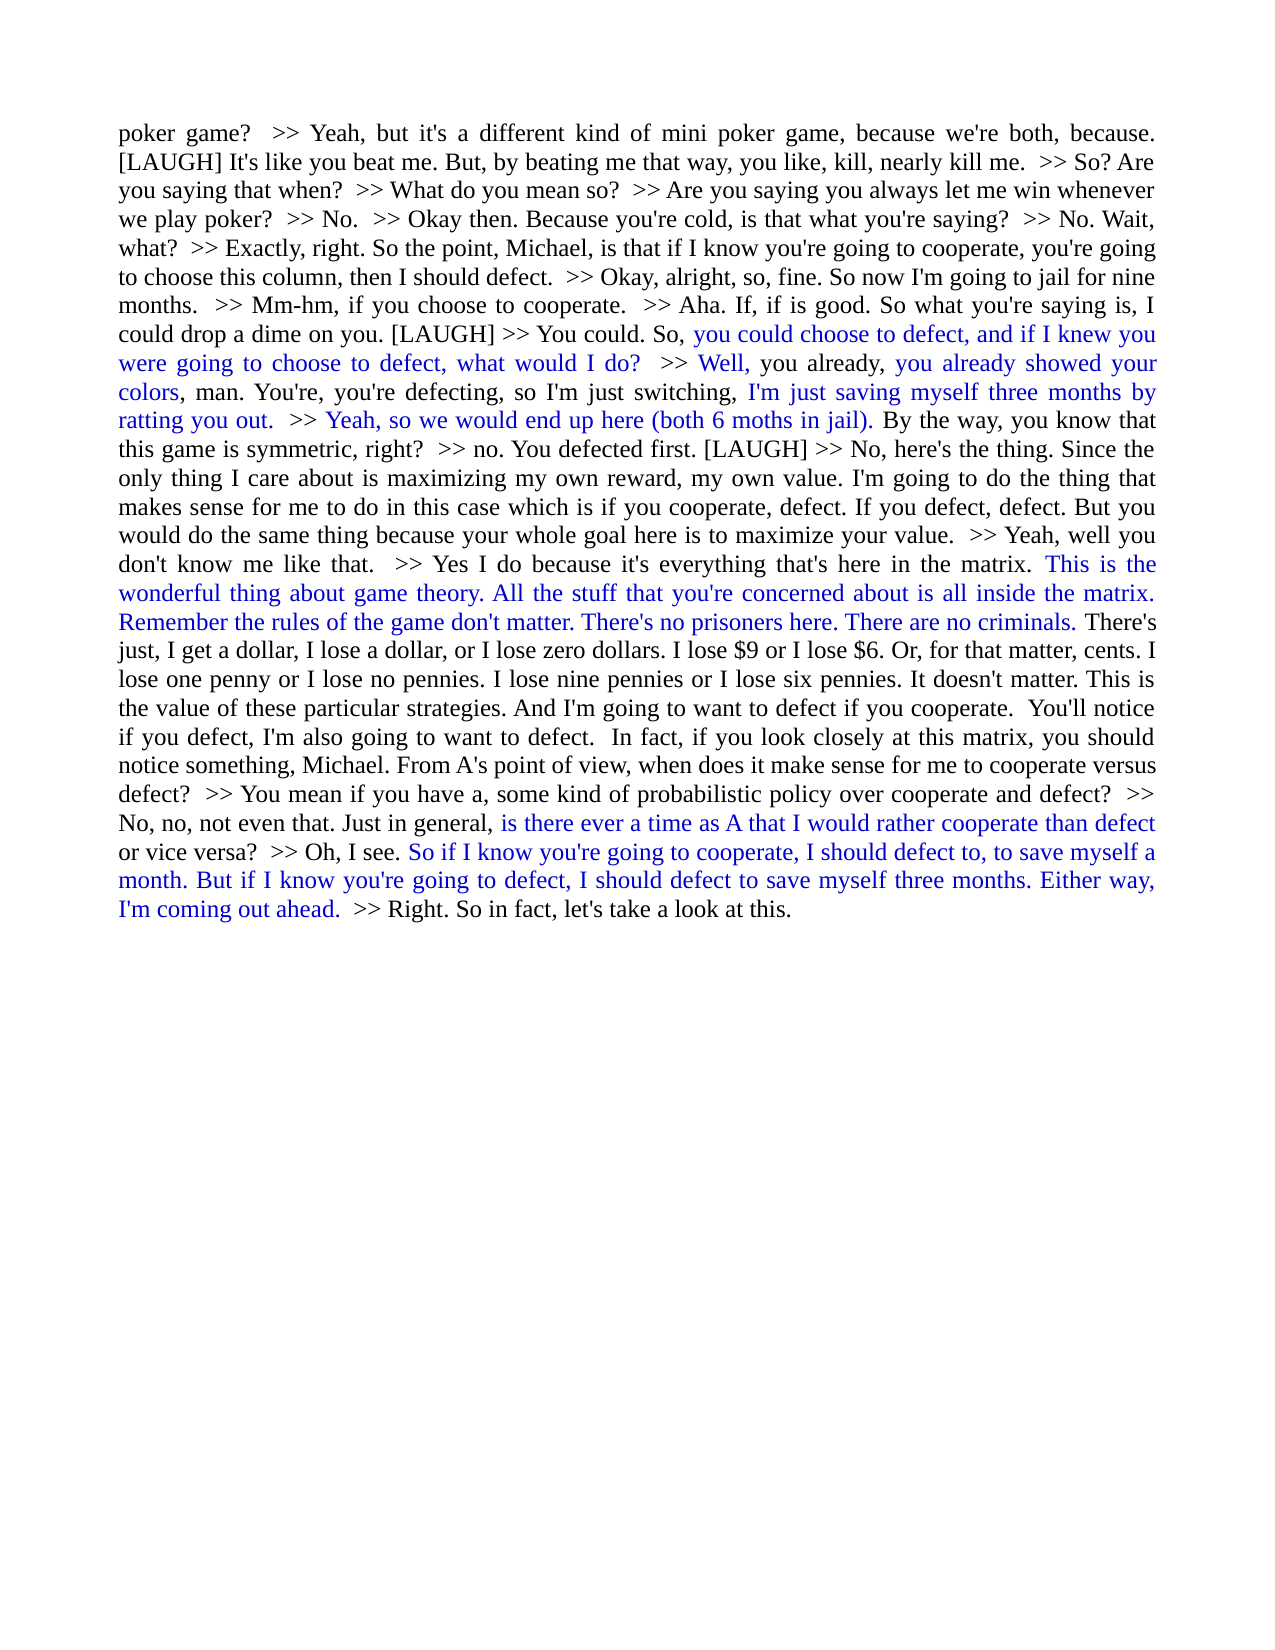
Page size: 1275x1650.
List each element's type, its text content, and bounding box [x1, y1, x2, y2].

text poker game? >> Yeah, but it's a different kind of mini poker game, because we're both, because. [LAUGH] It's like you beat me. But, by beating me that way, you like, kill, nearly kill me. >> So? Are you saying that when? >> What do you mean so? >> Are you saying you always let me win whenever we play poker? >> No. >> Okay then. Because you're cold, is that what you're saying? >> No. Wait, what? >> Exactly, right. So the point, Michael, is that if I know you're going to cooperate, you're going to choose this column, then I should defect. >> Okay, alright, so, fine. So now I'm going to jail for nine months. >> Mm-hm, if you choose to cooperate. >> Aha. If, if is good. So what you're saying is, I could drop a dime on you. [LAUGH] >> You could. So, you could choose to defect, and if I knew you were going to choose to defect, what would I do? >> Well, you already, you already showed your colors, man. You're, you're defecting, so I'm just switching, I'm just saving myself three months by ratting you out. >> Yeah, so we would end up here (both 6 moths in jail). By the way, you know that this game is symmetric, right? >> no. You defected first. [LAUGH] >> No, here's the thing. Since the only thing I care about is maximizing my own reward, my own value. I'm going to do the thing that makes sense for me to do in this case which is if you cooperate, defect. If you defect, defect. But you would do the same thing because your whole goal here is to maximize your value. >> Yeah, well you don't know me like that. >> Yes I do because it's everything that's here in the matrix. This is the wonderful thing about game theory. All the stuff that you're concerned about is all inside the matrix. Remember the rules of the game don't matter. There's no prisoners here. There are no criminals. There's just, I get a dollar, I lose a dollar, or I lose zero dollars. I lose $9 or I lose $6. Or, for that matter, cents. I lose one penny or I lose no pennies. I lose nine pennies or I lose six pennies. It doesn't matter. This is the value of these particular strategies. And I'm going to want to defect if you cooperate. You'll notice if you defect, I'm also going to want to defect. In fact, if you look closely at this matrix, you should notice something, Michael. From A's point of view, when does it make sense for me to cooperate versus defect? >> You mean if you have a, some kind of probabilistic policy over cooperate and defect? >> No, no, not even that. Just in general, is there ever a time as A that I would rather cooperate than defect or vice versa? >> Oh, I see. So if I know you're going to cooperate, I should defect to, to save myself a month. But if I know you're going to defect, I should defect to save myself three months. Either way, I'm coming out ahead. >> Right. So in fact, let's take a look at this. [118, 118, 1157, 923]
